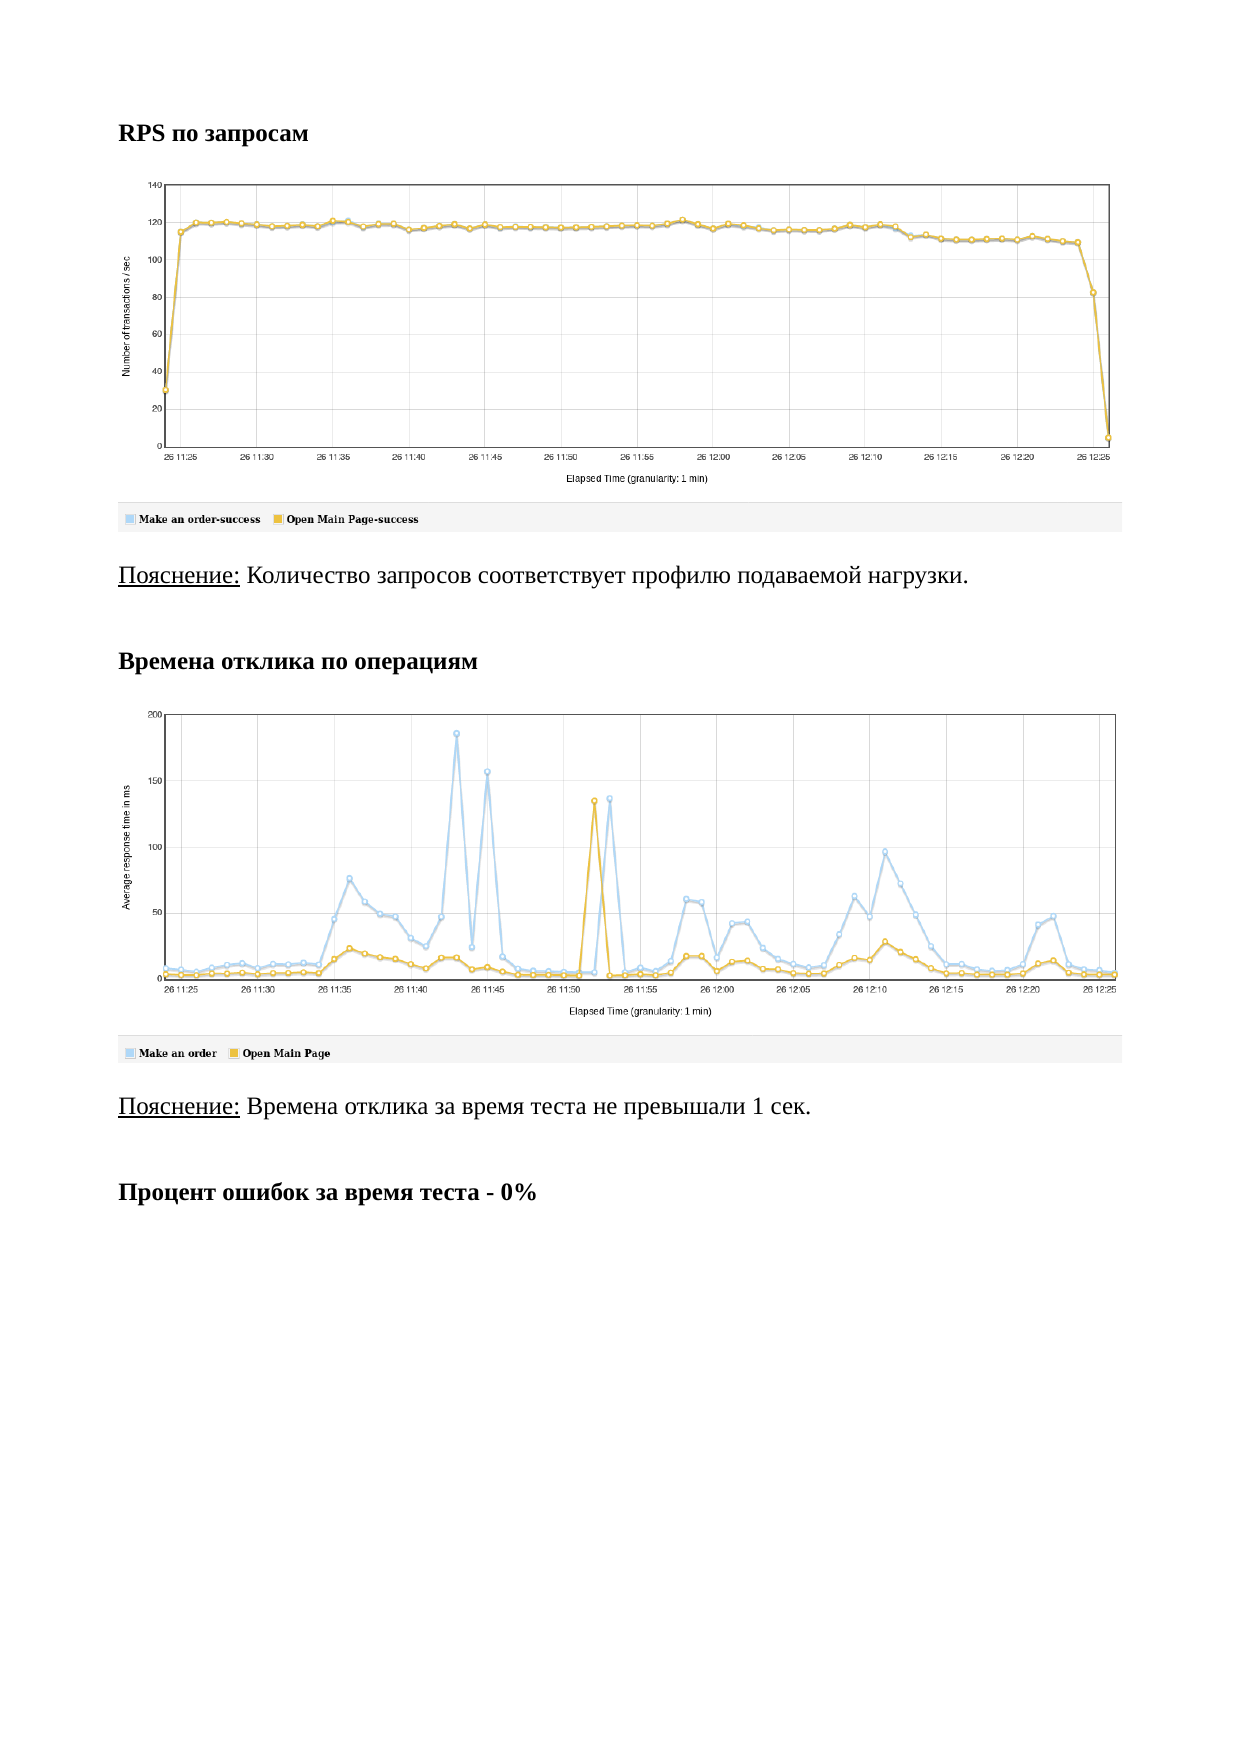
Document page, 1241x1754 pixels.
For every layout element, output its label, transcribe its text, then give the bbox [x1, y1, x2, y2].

text Времена отклика по операциям [118, 646, 1122, 675]
text Пояснение: Количество запросов соответствует профилю подаваемой нагрузки. [118, 560, 1122, 589]
text Процент ошибок за время теста - 0% [118, 1177, 1122, 1206]
text Пояснение: Времена отклика за время теста не превышали 1 сек. [118, 1091, 1122, 1120]
picture [118, 175, 1123, 532]
text RPS по запросам [118, 118, 1122, 147]
picture [118, 703, 1123, 1063]
